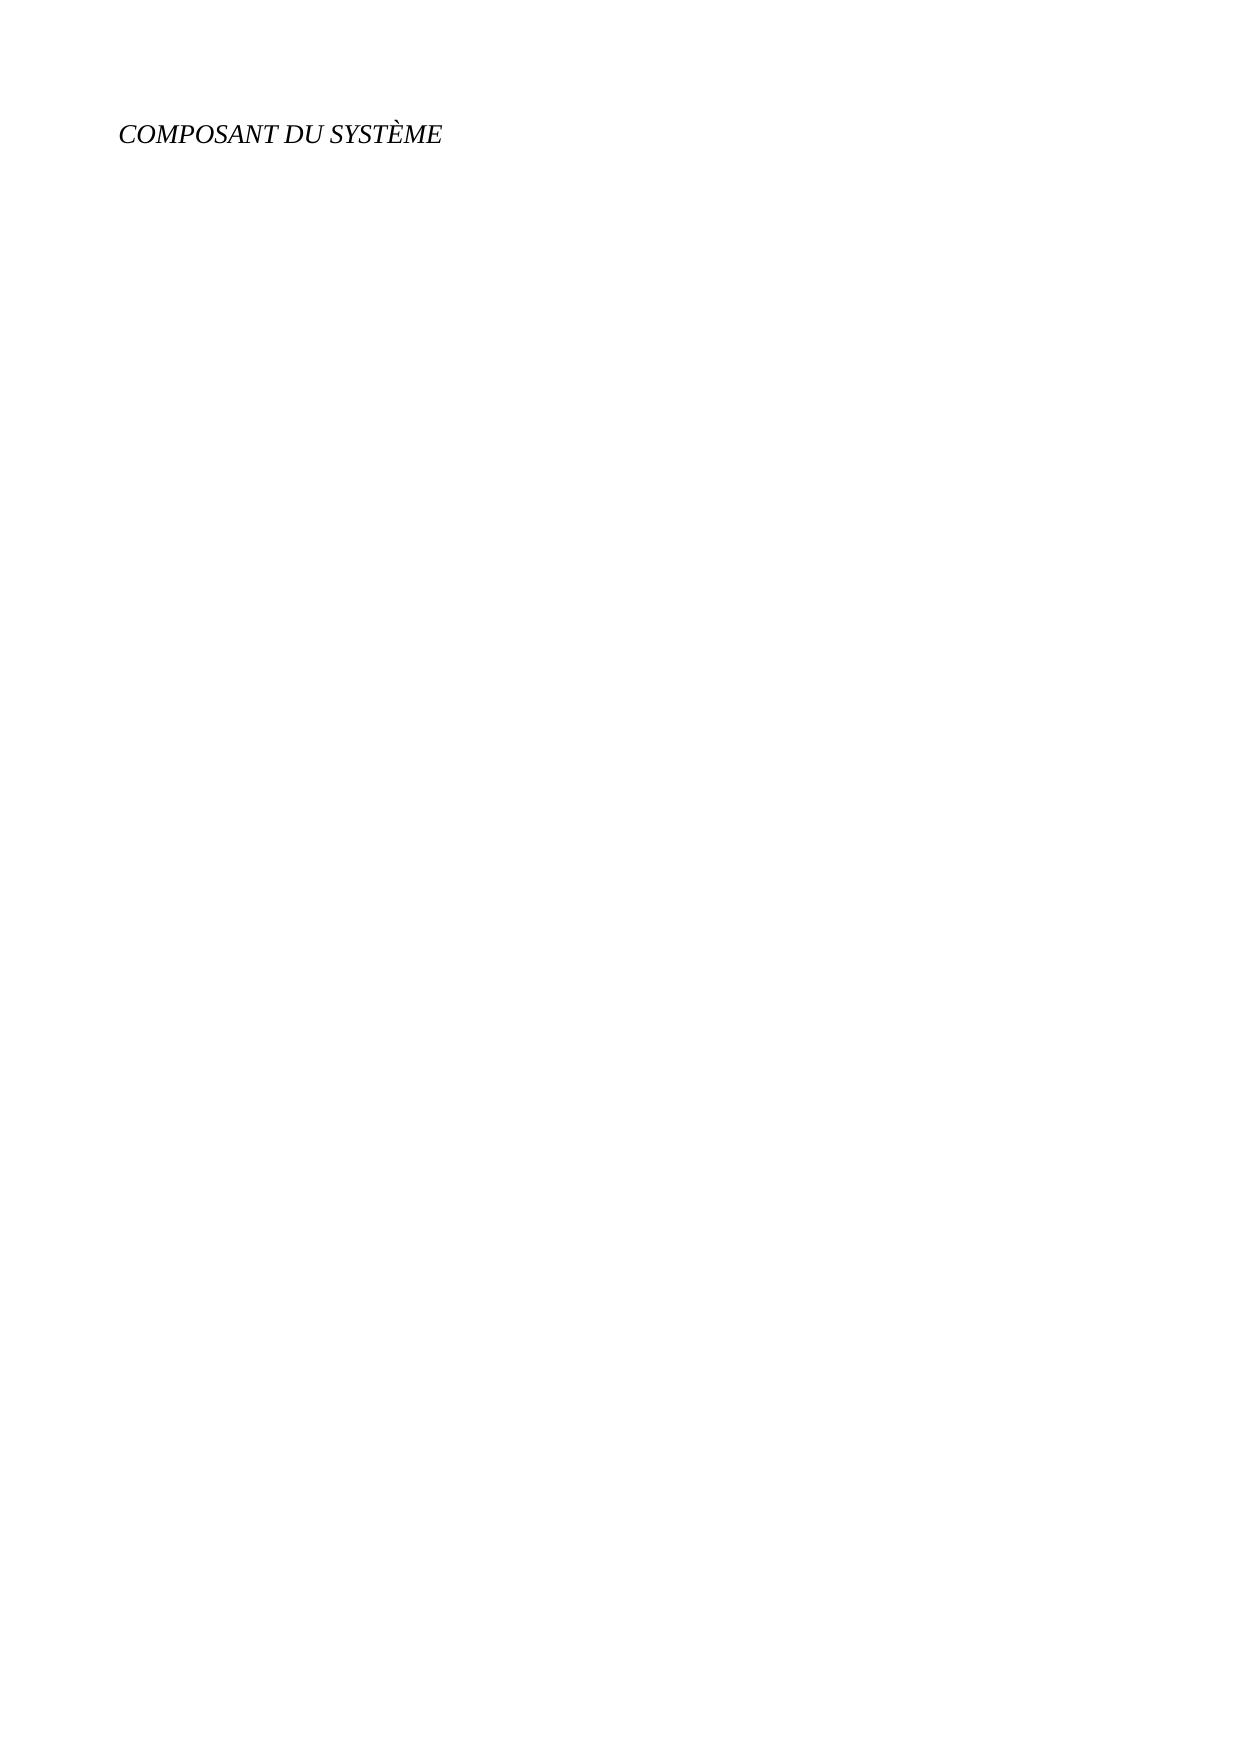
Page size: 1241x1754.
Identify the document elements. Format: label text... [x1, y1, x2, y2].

text COMPOSANT DU SYSTÈME [118, 118, 1122, 149]
